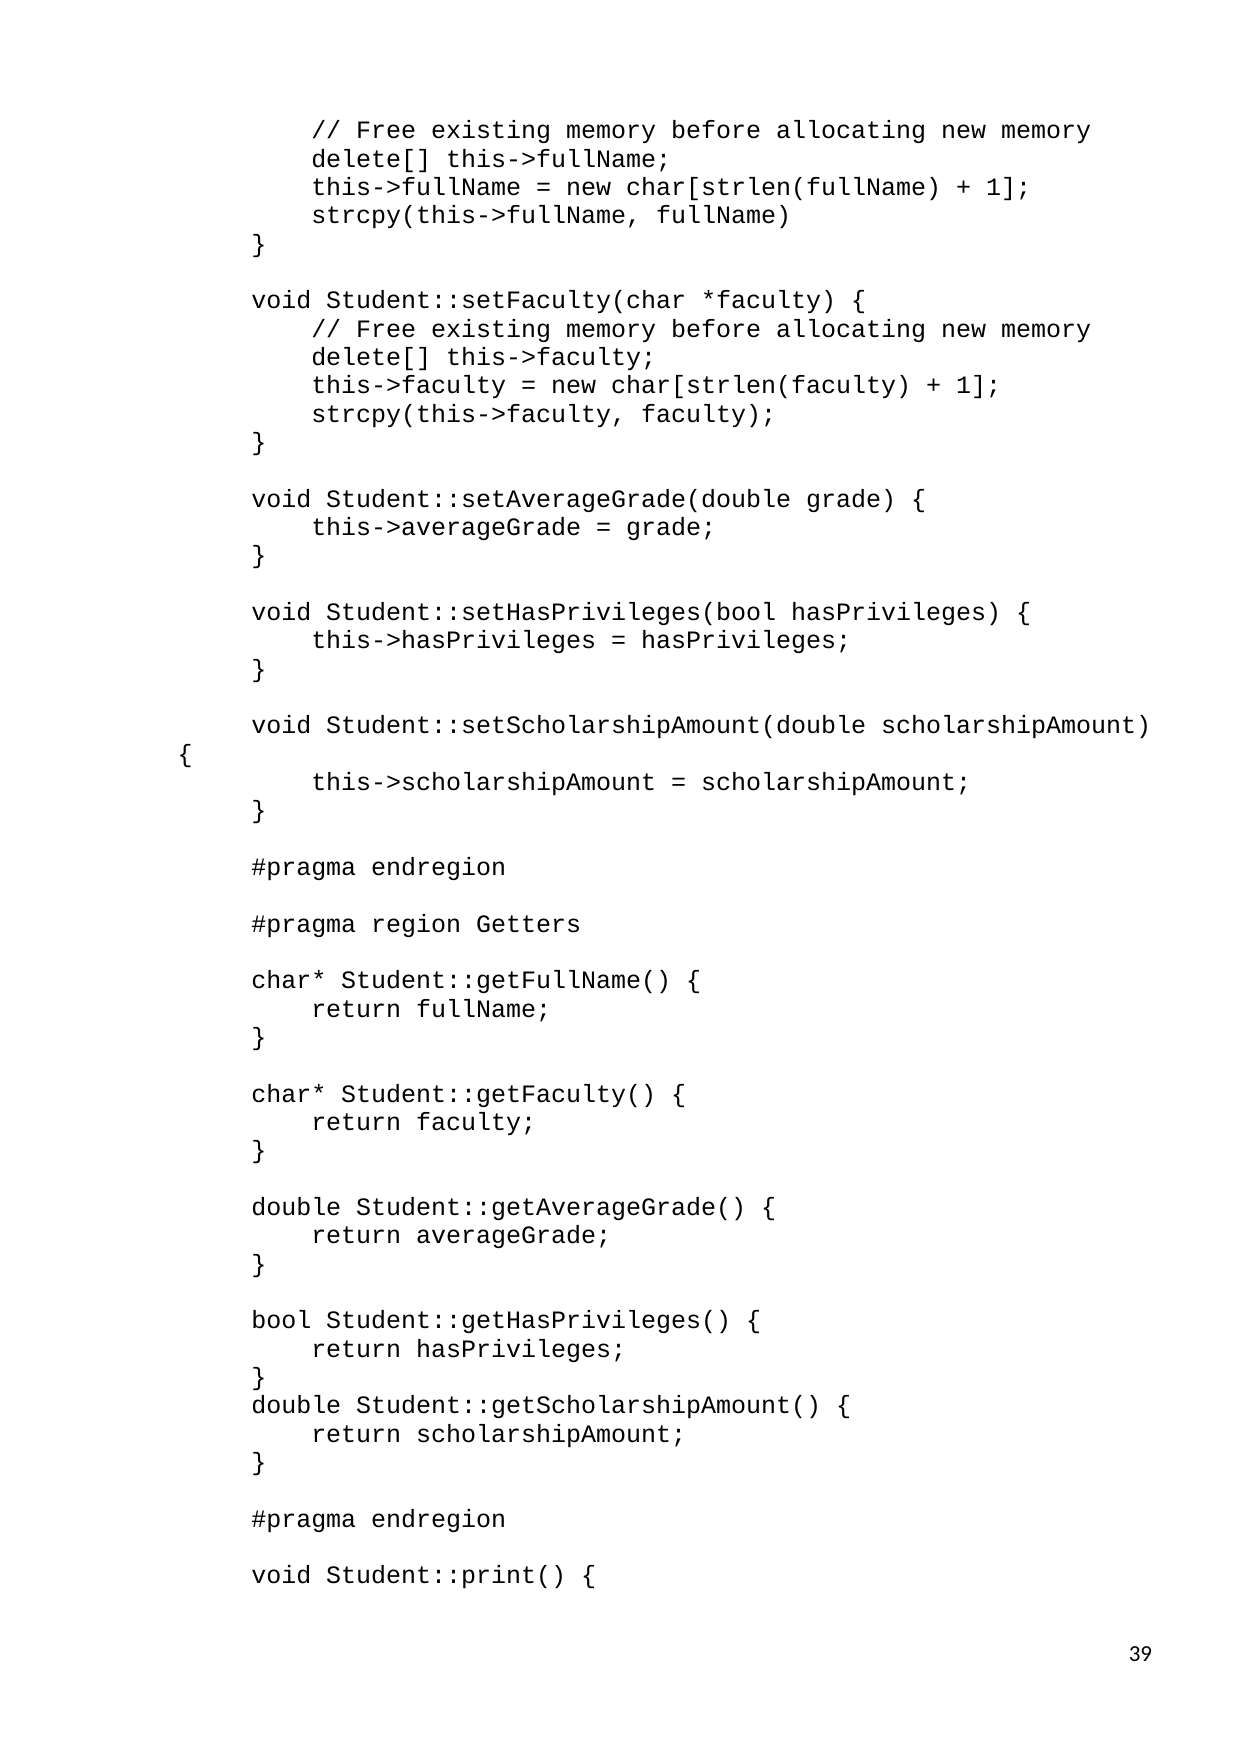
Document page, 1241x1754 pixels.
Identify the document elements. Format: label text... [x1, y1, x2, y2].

text } [177, 656, 1152, 685]
text } [177, 1025, 1152, 1053]
text double Student::getAverageGrade() { [177, 1195, 1152, 1223]
text char* Student::getFullName() { [177, 968, 1152, 996]
text this->hasPrivileges = hasPrivileges; [177, 628, 1152, 656]
text } [177, 1365, 1152, 1393]
text } [177, 231, 1152, 260]
text void Student::setScholarshipAmount(double scholarshipAmount) { [177, 713, 1152, 770]
text return averageGrade; [177, 1223, 1152, 1251]
text #pragma region Getters [177, 911, 1152, 940]
text delete[] this->faculty; [177, 345, 1152, 373]
text #pragma endregion [177, 855, 1152, 883]
text return fullName; [177, 996, 1152, 1025]
text // Free existing memory before allocating new memory [177, 316, 1152, 345]
text this->faculty = new char[strlen(faculty) + 1]; [177, 373, 1152, 401]
text #pragma endregion [177, 1506, 1152, 1535]
text strcpy(this->faculty, faculty); [177, 401, 1152, 430]
text // Free existing memory before allocating new memory [177, 118, 1152, 146]
text } [177, 1251, 1152, 1280]
text } [177, 1138, 1152, 1166]
text this->fullName = new char[strlen(fullName) + 1]; [177, 175, 1152, 203]
text void Student::print() { [177, 1563, 1152, 1591]
text this->averageGrade = grade; [177, 515, 1152, 543]
text return hasPrivileges; [177, 1336, 1152, 1365]
text delete[] this->fullName; [177, 146, 1152, 175]
text strcpy(this->fullName, fullName) [177, 203, 1152, 231]
text char* Student::getFaculty() { [177, 1081, 1152, 1110]
text double Student::getScholarshipAmount() { [177, 1393, 1152, 1421]
text } [177, 1450, 1152, 1478]
text bool Student::getHasPrivileges() { [177, 1308, 1152, 1336]
text this->scholarshipAmount = scholarshipAmount; [177, 770, 1152, 798]
text return faculty; [177, 1110, 1152, 1138]
text void Student::setAverageGrade(double grade) { [177, 486, 1152, 515]
text } [177, 798, 1152, 826]
text void Student::setFaculty(char *faculty) { [177, 288, 1152, 316]
text return scholarshipAmount; [177, 1421, 1152, 1450]
text } [177, 543, 1152, 571]
text } [177, 430, 1152, 458]
text void Student::setHasPrivileges(bool hasPrivileges) { [177, 600, 1152, 628]
